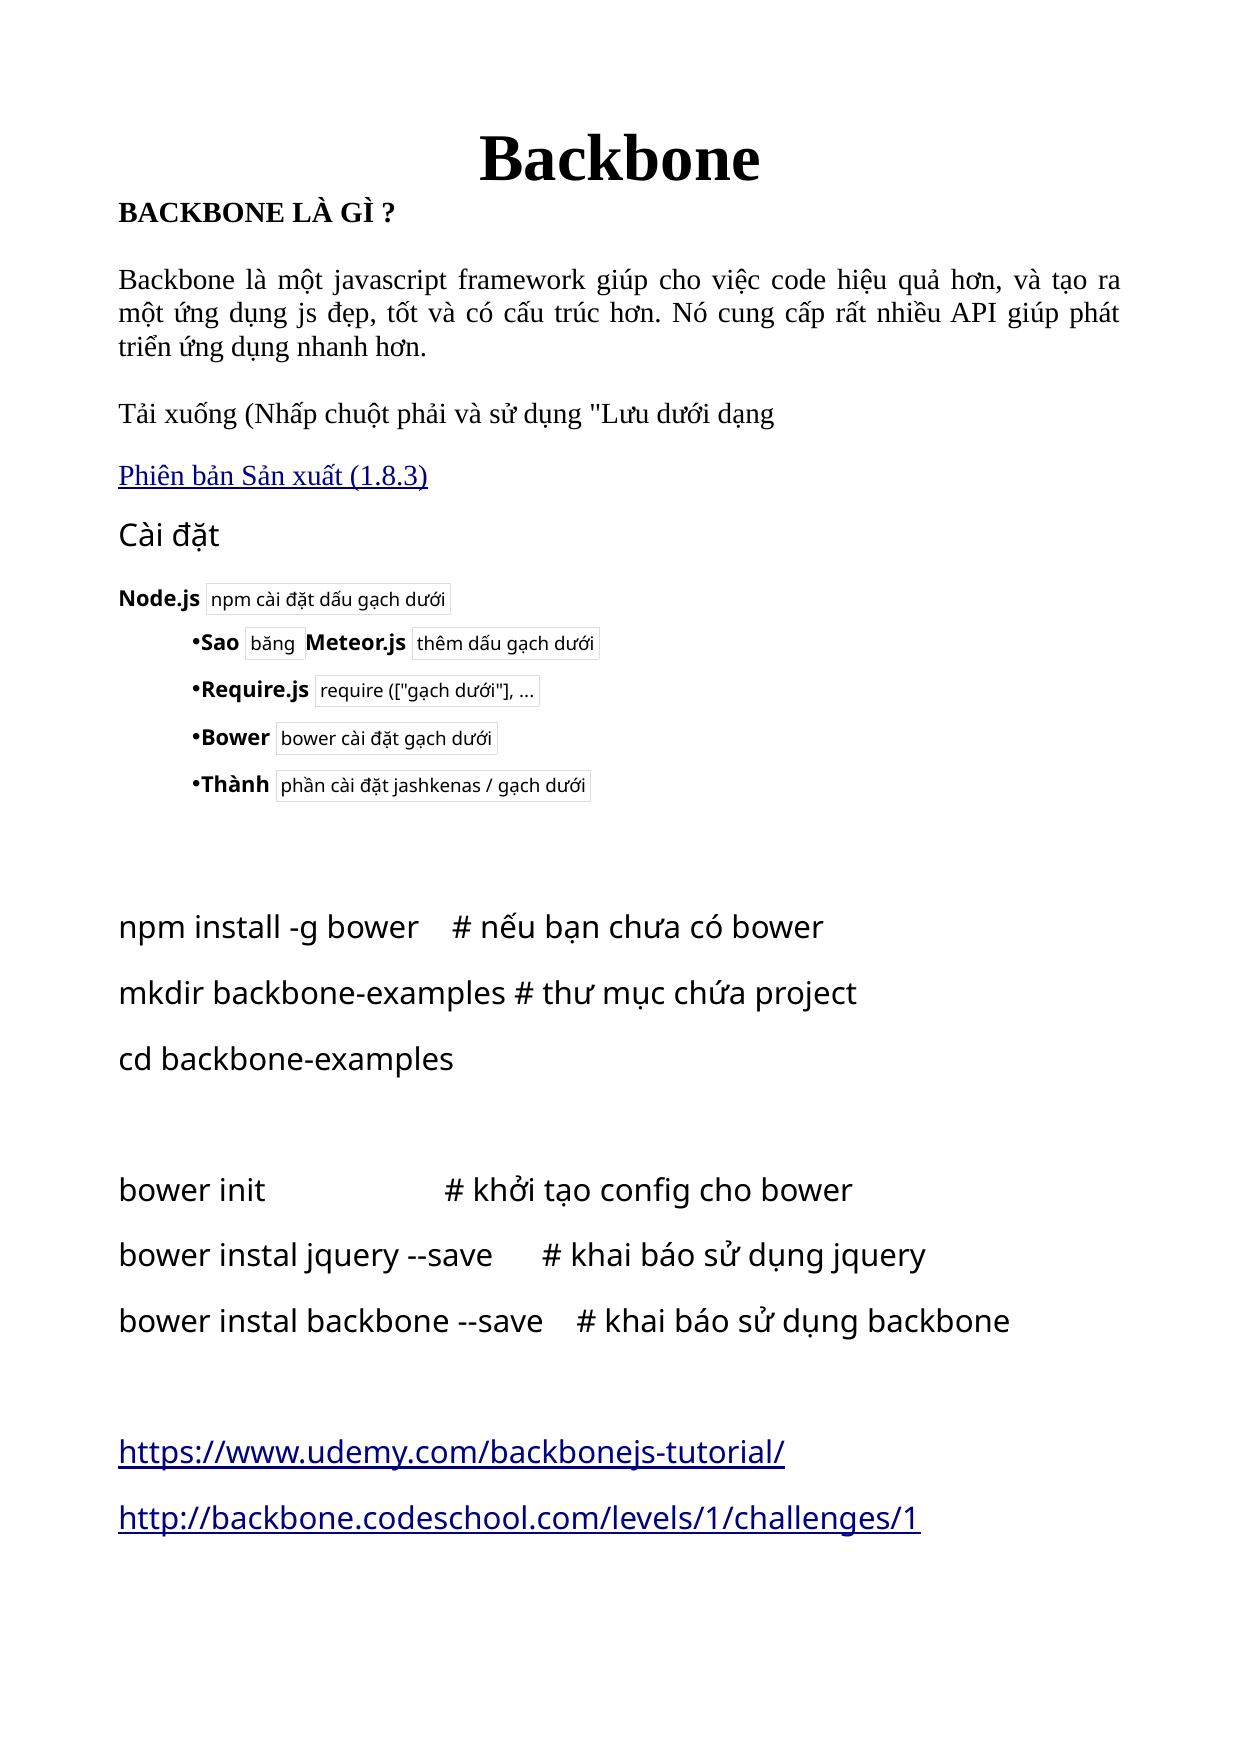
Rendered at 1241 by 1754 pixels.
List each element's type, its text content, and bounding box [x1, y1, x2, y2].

text cd backbone-examples [118, 1036, 1122, 1079]
subtitle [451, 582, 1122, 614]
list Require.js require (["gạch dưới"], ... [118, 674, 539, 706]
table_header [118, 430, 417, 458]
text npm install -g bower # nếu bạn chưa có bower [118, 905, 1122, 948]
list Sao băng Meteor.js thêm dấu gạch dưới [118, 627, 245, 659]
text bower init # khởi tạo config cho bower [118, 1168, 1122, 1210]
text Backbone [118, 118, 1122, 195]
text BACKBONE LÀ GÌ ? [118, 195, 1122, 228]
list [540, 674, 1122, 706]
subtitle Cài đặt [118, 513, 1122, 555]
text bower instal backbone --save # khai báo sử dụng backbone [118, 1299, 1122, 1342]
subtitle Node.js npm cài đặt dấu gạch dưới [118, 582, 450, 614]
text Phiên bản Sản xuất (1.8.3) [118, 458, 1122, 492]
text https://www.udemy.com/backbonejs-tutorial/ [118, 1430, 1122, 1473]
list Thành phần cài đặt jashkenas / gạch dưới [118, 769, 590, 801]
list Bower bower cài đặt gạch dưới [277, 723, 497, 754]
text mkdir backbone-examples # thư mục chứa project [118, 971, 1122, 1013]
list Sao băng Meteor.js thêm dấu gạch dưới [306, 627, 412, 659]
text Tải xuống (Nhấp chuột phải và sử dụng "Lưu dưới dạng [118, 396, 1122, 429]
text Backbone là một javascript framework giúp cho việc code hiệu quả hơn, và tạo ra một ứng dụng js đẹp, tốt và có cấu trúc hơn. Nó cung cấp rất nhiều API giúp phát triển ứng dụng nhanh hơn. [118, 262, 1122, 362]
list Sao băng Meteor.js thêm dấu gạch dưới [246, 628, 305, 659]
text bower instal jquery --save # khai báo sử dụng jquery [118, 1233, 1122, 1276]
list Bower bower cài đặt gạch dưới [118, 722, 276, 754]
list Bower bower cài đặt gạch dưới [498, 722, 1122, 754]
text http://backbone.codeschool.com/levels/1/challenges/1 [118, 1496, 1122, 1538]
list Sao băng Meteor.js thêm dấu gạch dưới [413, 628, 599, 659]
list Sao băng Meteor.js thêm dấu gạch dưới [600, 627, 1122, 659]
list [591, 769, 1122, 801]
